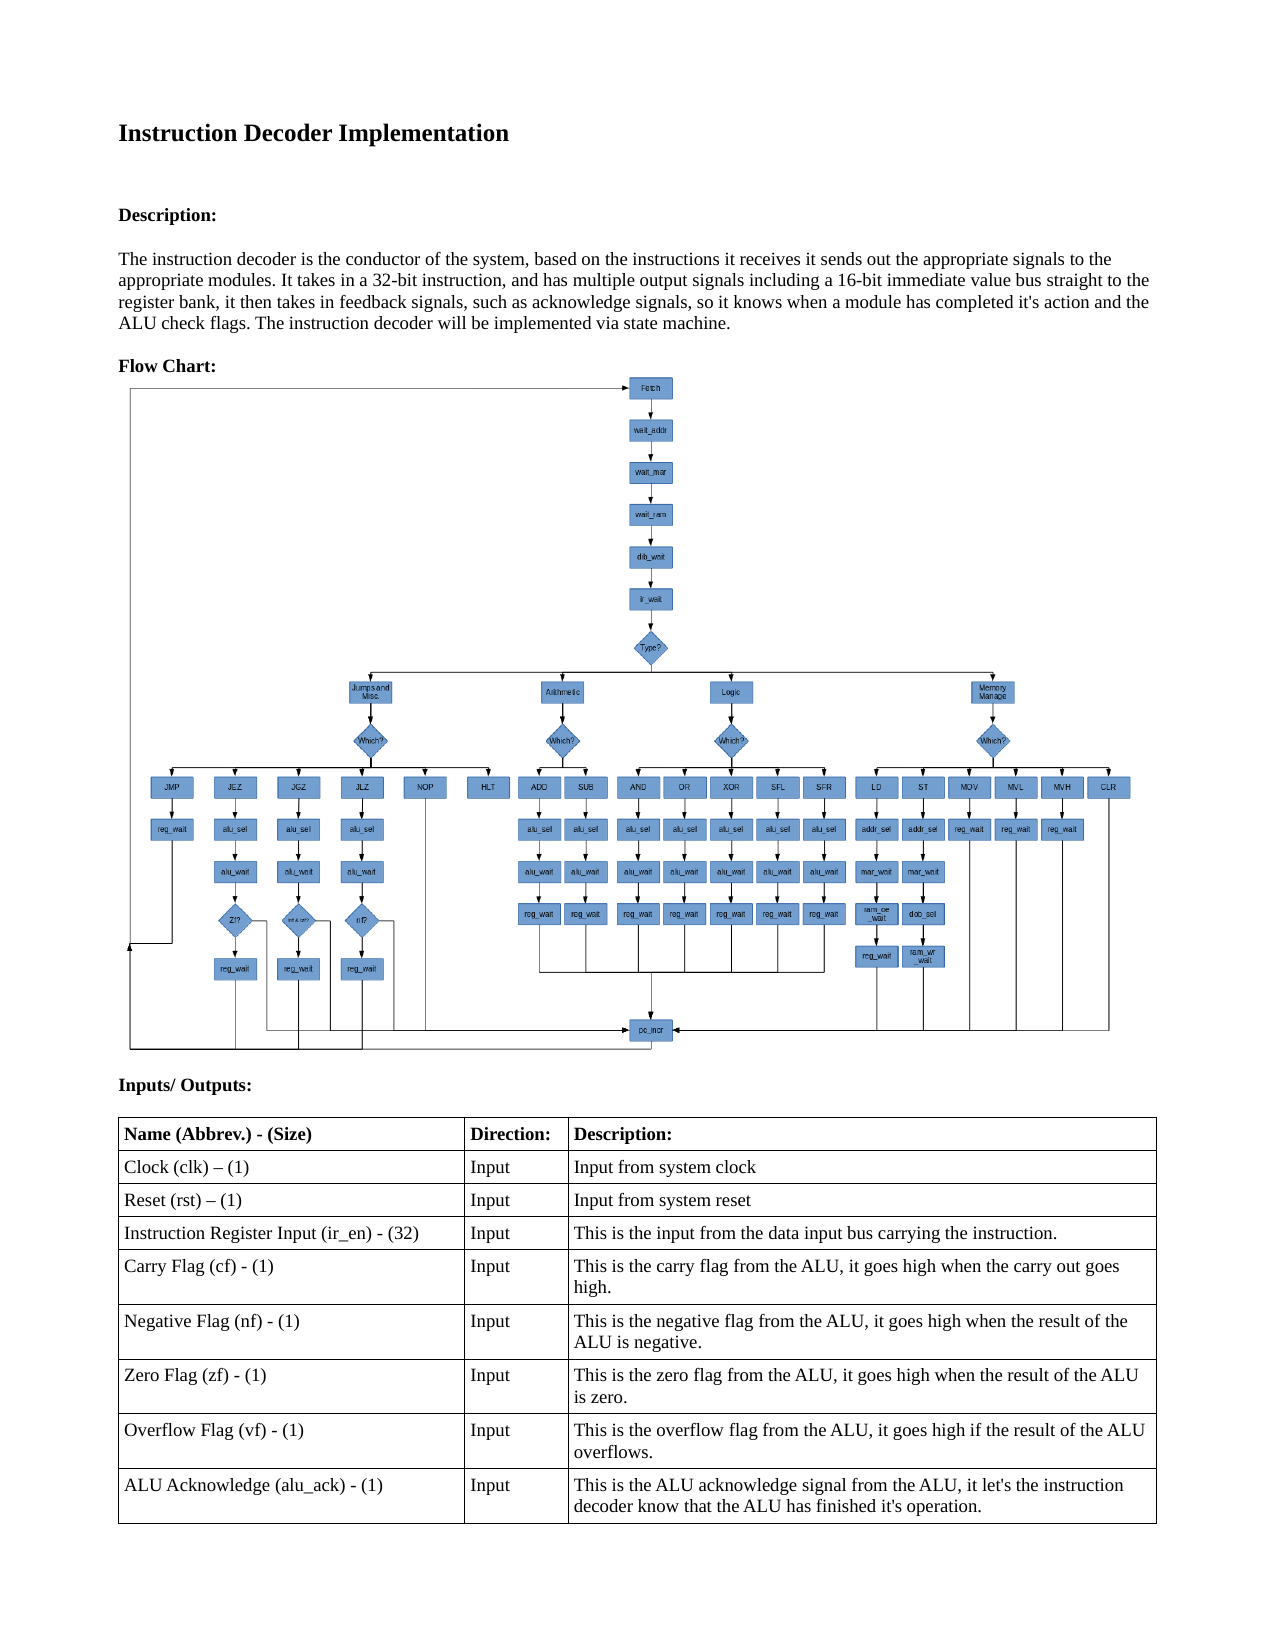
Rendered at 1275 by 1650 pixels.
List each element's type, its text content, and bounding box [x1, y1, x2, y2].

text The instruction decoder is the conductor of the system, based on the instructions it receives it sends out the appropriate signals to the appropriate modules. It takes in a 32-bit instruction, and has multiple output signals including a 16-bit immediate value bus straight to the register bank, it then takes in feedback signals, such as acknowledge signals, so it knows when a module has completed it's action and the ALU check flags. The instruction decoder will be implemented via state machine. [118, 247, 1157, 334]
table_cell Input [465, 1469, 568, 1522]
table_cell Input [465, 1305, 568, 1358]
text Inputs/ Outputs: [118, 1073, 1157, 1095]
table_cell Input [465, 1360, 568, 1413]
text Instruction Decoder Implementation [118, 118, 1157, 147]
text Description: [118, 204, 1157, 226]
table_cell Input [465, 1151, 568, 1183]
table_cell This is the ALU acknowledge signal from the ALU, it let's the instruction decoder know that the ALU has finished it's operation. [569, 1469, 1156, 1522]
table_cell Instruction Register Input (ir_en) - (32) [119, 1217, 464, 1249]
table_cell Reset (rst) – (1) [119, 1184, 464, 1216]
table_header Description: [569, 1118, 1156, 1150]
picture [118, 376, 1157, 1052]
table_header Name (Abbrev.) - (Size) [119, 1118, 464, 1150]
table_cell Clock (clk) – (1) [119, 1151, 464, 1183]
table_cell Zero Flag (zf) - (1) [119, 1360, 464, 1413]
table_cell Input [465, 1250, 568, 1304]
table_cell Input [465, 1217, 568, 1249]
table_cell This is the negative flag from the ALU, it goes high when the result of the ALU is negative. [569, 1305, 1156, 1358]
table_cell Negative Flag (nf) - (1) [119, 1305, 464, 1358]
table_cell Input from system clock [569, 1151, 1156, 1183]
table_header Direction: [465, 1118, 568, 1150]
table_cell This is the input from the data input bus carrying the instruction. [569, 1217, 1156, 1249]
table_cell Carry Flag (cf) - (1) [119, 1250, 464, 1304]
table_cell ALU Acknowledge (alu_ack) - (1) [119, 1469, 464, 1522]
table_cell This is the carry flag from the ALU, it goes high when the carry out goes high. [569, 1250, 1156, 1304]
table_cell Overflow Flag (vf) - (1) [119, 1414, 464, 1468]
table_cell This is the overflow flag from the ALU, it goes high if the result of the ALU overflows. [569, 1414, 1156, 1468]
table_cell Input [465, 1184, 568, 1216]
table_cell Input from system reset [569, 1184, 1156, 1216]
table_cell Input [465, 1414, 568, 1468]
text Flow Chart: [118, 355, 1157, 376]
table_cell This is the zero flag from the ALU, it goes high when the result of the ALU is zero. [569, 1360, 1156, 1413]
